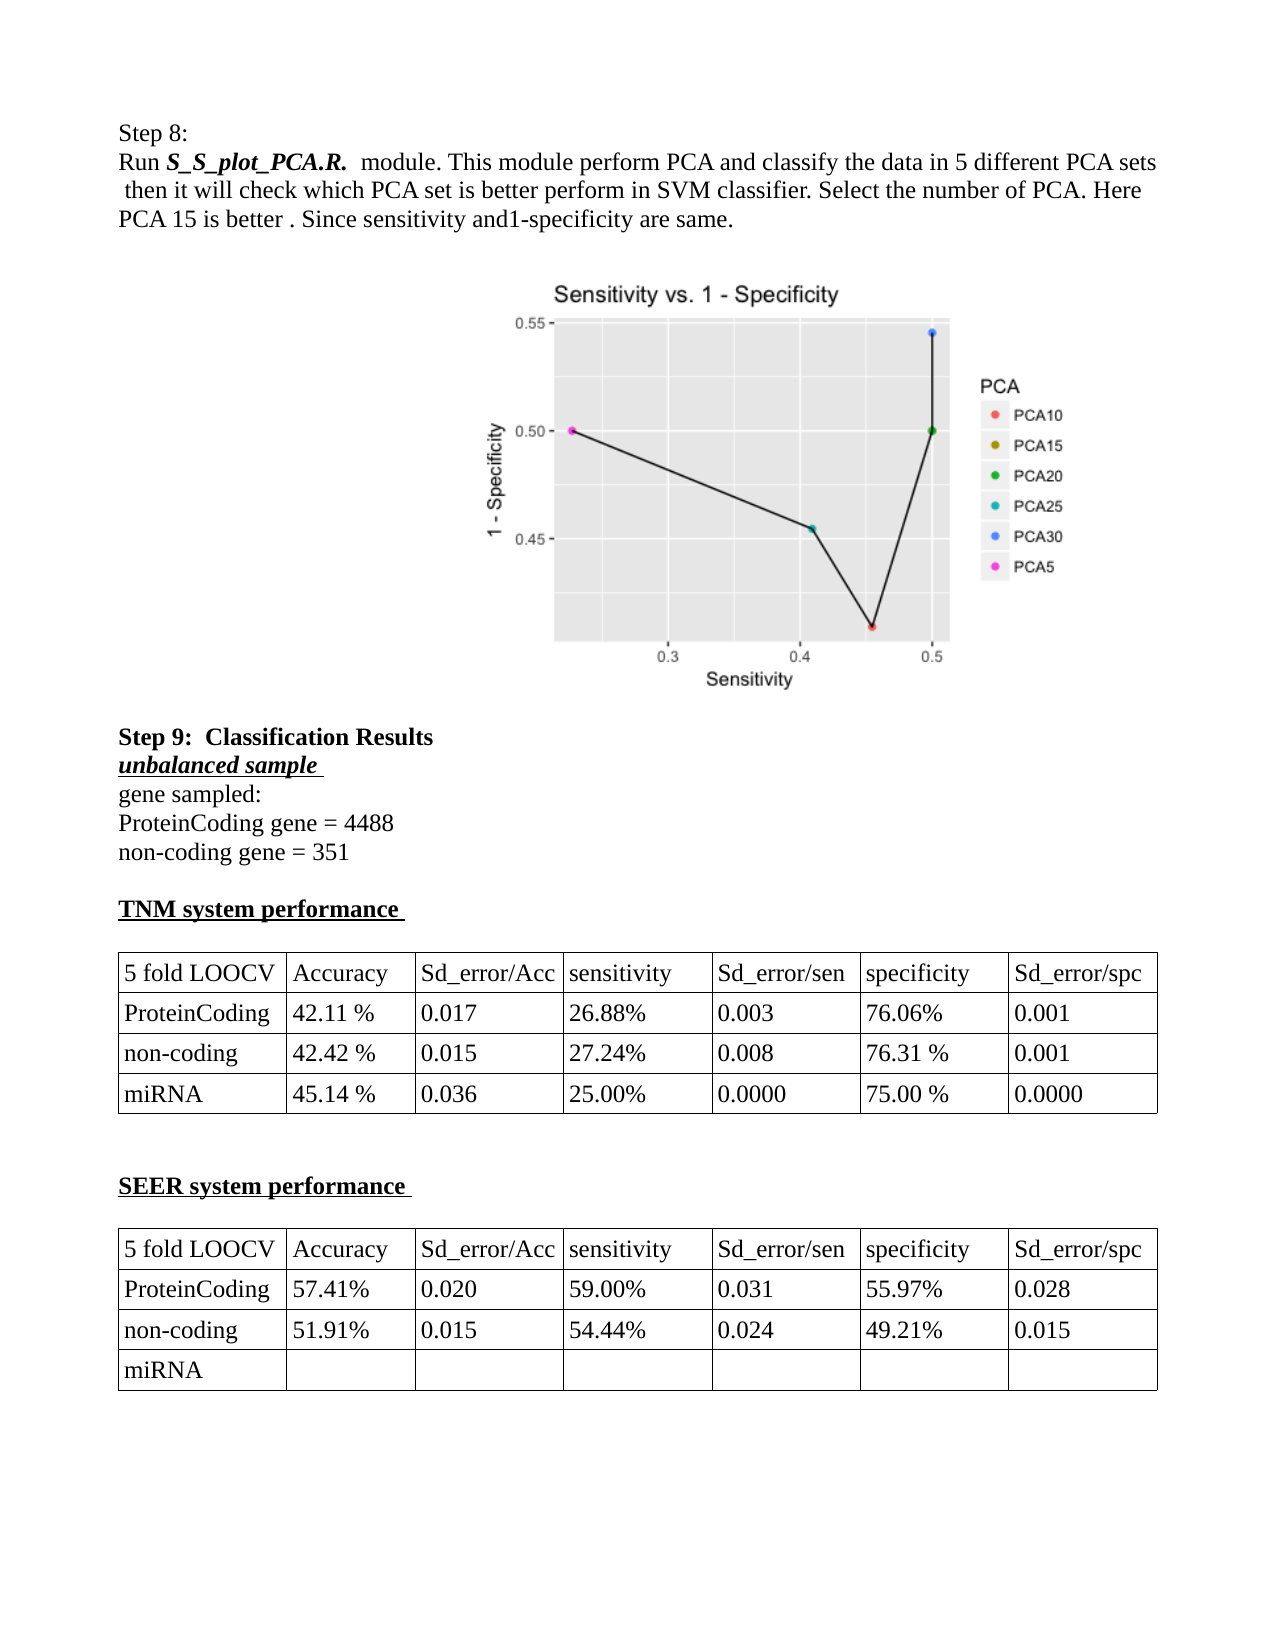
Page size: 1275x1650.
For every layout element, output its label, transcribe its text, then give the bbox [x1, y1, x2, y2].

table_cell 0.0000 [1009, 1074, 1157, 1113]
table_header specificity [861, 1229, 1008, 1268]
table_cell 0.024 [713, 1310, 860, 1349]
table_cell [416, 1350, 563, 1389]
table_cell 75.00 % [861, 1074, 1008, 1113]
table_header sensitivity [564, 1229, 712, 1268]
text then it will check which PCA set is better perform in SVM classifier. Select the number of PCA. Here PCA 15 is better . Since sensitivity and1-specificity are same. [118, 176, 1157, 233]
table_header 5 fold LOOCV [119, 1229, 286, 1268]
table_header Sd_error/Acc [416, 1229, 563, 1268]
table_header Sd_error/Acc [416, 953, 563, 992]
table_cell 0.020 [416, 1270, 563, 1309]
table_cell 0.015 [1009, 1310, 1157, 1349]
table_cell 42.42 % [287, 1034, 415, 1073]
table_header sensitivity [564, 953, 712, 992]
table_cell non-coding [119, 1310, 286, 1349]
table_cell 0.028 [1009, 1270, 1157, 1309]
table_cell 25.00% [564, 1074, 712, 1113]
text SEER system performance [118, 1171, 1157, 1199]
text Step 9: Classification Results [118, 722, 1157, 751]
table_cell 45.14 % [287, 1074, 415, 1113]
table_cell 0.0000 [713, 1074, 860, 1113]
table_cell miRNA [119, 1074, 286, 1113]
text TNM system performance [118, 894, 1157, 923]
table_header Sd_error/sen [713, 953, 860, 992]
table_cell 0.015 [416, 1310, 563, 1349]
picture [478, 276, 1083, 699]
table_cell 0.015 [416, 1034, 563, 1073]
table_cell 55.97% [861, 1270, 1008, 1309]
table_cell 57.41% [287, 1270, 415, 1309]
table_cell 0.008 [713, 1034, 860, 1073]
table_cell 0.003 [713, 993, 860, 1032]
table_header Sd_error/spc [1009, 953, 1157, 992]
table_cell [564, 1350, 712, 1389]
table_cell 59.00% [564, 1270, 712, 1309]
text non-coding gene = 351 [118, 837, 1157, 866]
table_header 5 fold LOOCV [119, 953, 286, 992]
table_cell miRNA [119, 1350, 286, 1389]
table_cell ProteinCoding [119, 993, 286, 1032]
table_cell 49.21% [861, 1310, 1008, 1349]
text unbalanced sample [118, 751, 1157, 779]
table_cell [287, 1350, 415, 1389]
table_cell 76.06% [861, 993, 1008, 1032]
table_header Accuracy [287, 953, 415, 992]
table_cell 42.11 % [287, 993, 415, 1032]
table_cell 0.017 [416, 993, 563, 1032]
table_header specificity [861, 953, 1008, 992]
table_cell 51.91% [287, 1310, 415, 1349]
table_cell 0.001 [1009, 1034, 1157, 1073]
table_header Sd_error/spc [1009, 1229, 1157, 1268]
table_cell [713, 1350, 860, 1389]
text Run S_S_plot_PCA.R. module. This module perform PCA and classify the data in 5 different PCA sets [118, 147, 1157, 176]
table_cell non-coding [119, 1034, 286, 1073]
table_header Accuracy [287, 1229, 415, 1268]
text Step 8: [118, 118, 1157, 147]
table_cell [861, 1350, 1008, 1389]
table_cell ProteinCoding [119, 1270, 286, 1309]
table_header Sd_error/sen [713, 1229, 860, 1268]
table_cell 0.001 [1009, 993, 1157, 1032]
table_cell [1009, 1350, 1157, 1389]
table_cell 0.031 [713, 1270, 860, 1309]
table_cell 26.88% [564, 993, 712, 1032]
table_cell 0.036 [416, 1074, 563, 1113]
text ProteinCoding gene = 4488 [118, 808, 1157, 837]
table_cell 27.24% [564, 1034, 712, 1073]
text gene sampled: [118, 779, 1157, 808]
table_cell 76.31 % [861, 1034, 1008, 1073]
table_cell 54.44% [564, 1310, 712, 1349]
